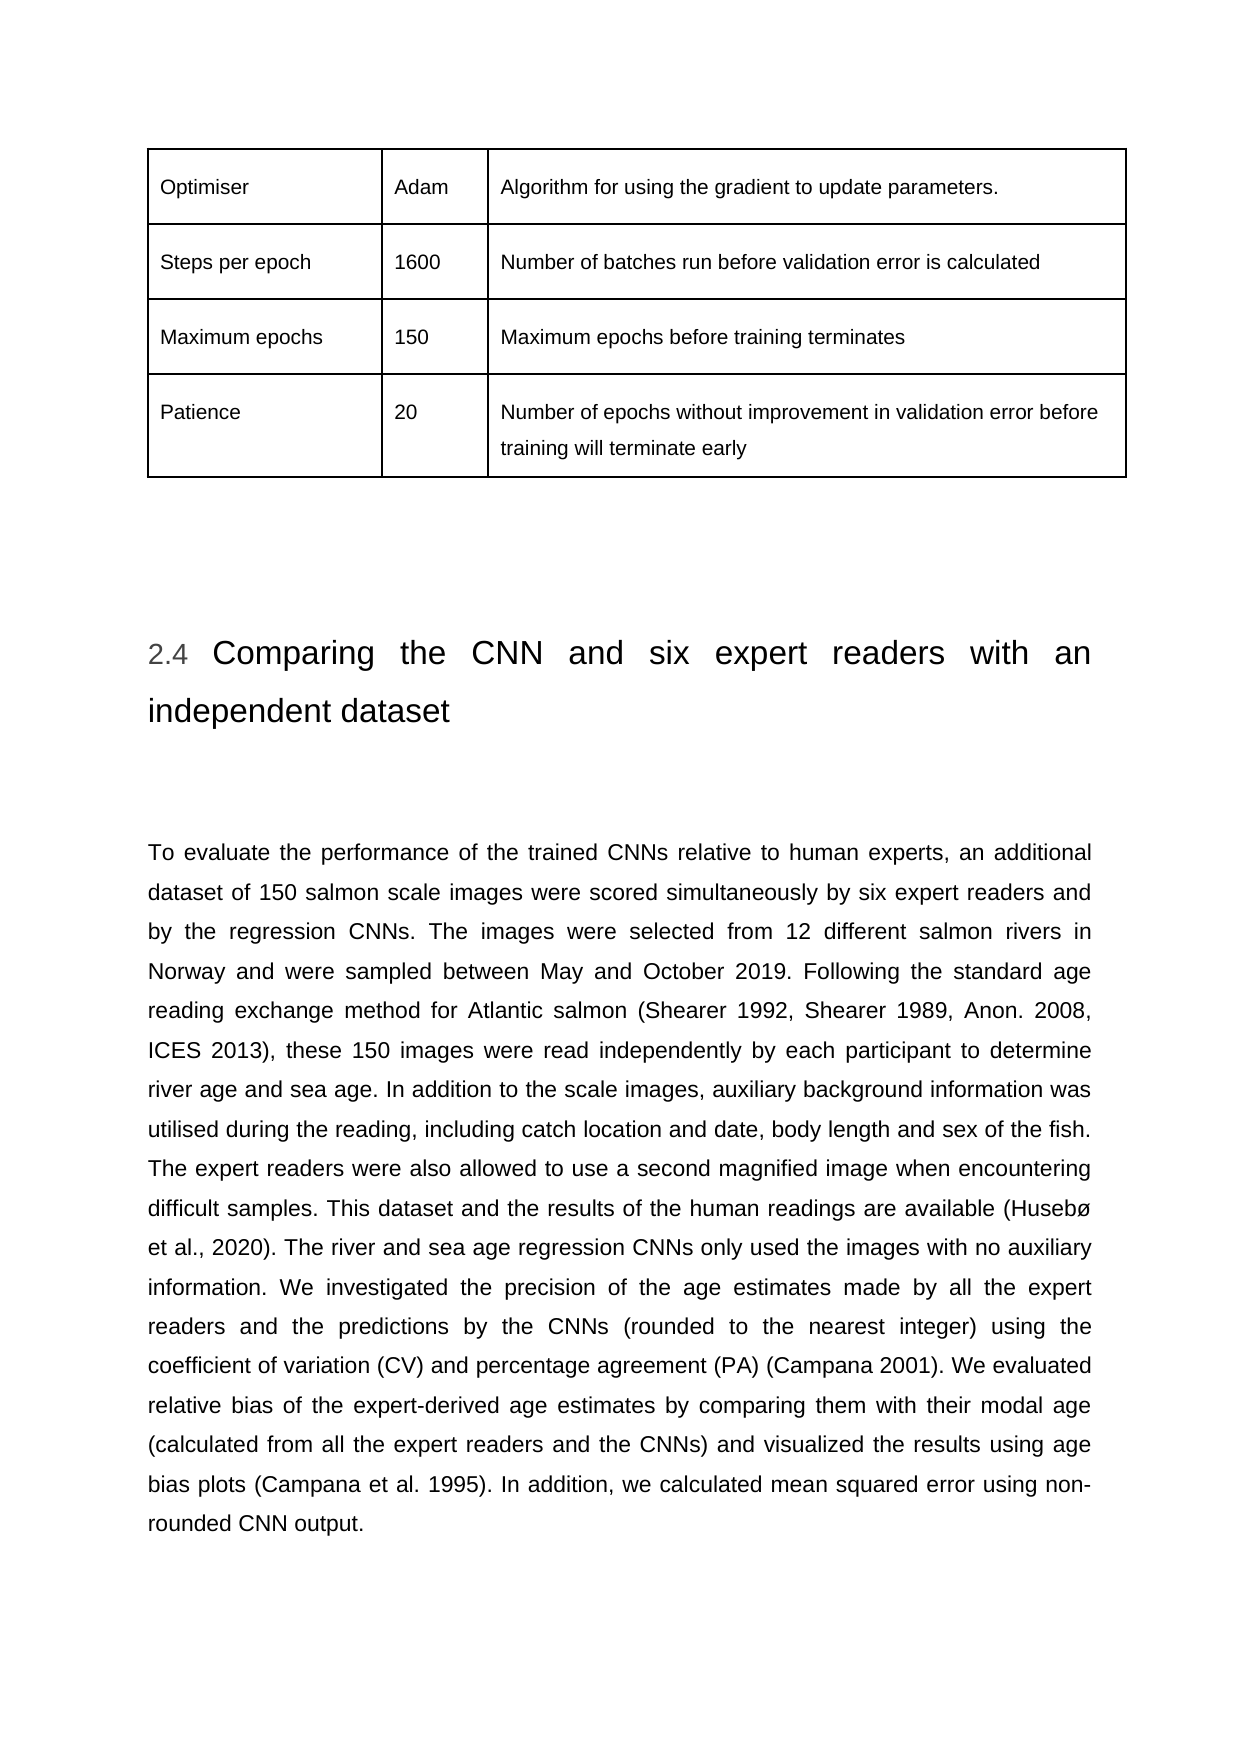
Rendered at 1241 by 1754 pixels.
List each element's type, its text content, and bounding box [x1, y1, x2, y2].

table_cell 1600 [383, 225, 487, 298]
table_cell 20 [383, 375, 487, 476]
table_cell Algorithm for using the gradient to update parameters. [489, 150, 1125, 223]
table_cell Maximum epochs before training terminates [489, 300, 1125, 373]
subtitle 2.4 Comparing the CNN and six expert readers with an independent dataset [83, 569, 1157, 794]
table_cell Number of epochs without improvement in validation error before training will terminate early [489, 375, 1125, 476]
table_cell Number of batches run before validation error is calculated [489, 225, 1125, 298]
table_cell Patience [149, 375, 381, 476]
table_cell Steps per epoch [149, 225, 381, 298]
table_cell Optimiser [149, 150, 381, 223]
table_cell Adam [383, 150, 487, 223]
table_cell Maximum epochs [149, 300, 381, 373]
text To evaluate the performance of the trained CNNs relative to human experts, an additional dataset of 150 salmon scale images were scored simultaneously by six expert readers and by the regression CNNs. The images were selected from 12 different salmon rivers in Norway and were sampled between May and October 2019. Following the standard age reading exchange method for Atlantic salmon (Shearer 1992, Shearer 1989, Anon. 2008, ICES 2013), these 150 images were read independently by each participant to determine river age and sea age. In addition to the scale images, auxiliary background information was utilised during the reading, including catch location and date, body length and sex of the fish. The expert readers were also allowed to use a second magnified image when encountering difficult samples. This dataset and the results of the human readings are available (Husebø et al., 2020). The river and sea age regression CNNs only used the images with no auxiliary information. We investigated the precision of the age estimates made by all the expert readers and the predictions by the CNNs (rounded to the nearest integer) using the coefficient of variation (CV) and percentage agreement (PA) (Campana 2001). We evaluated relative bias of the expert-derived age estimates by comparing them with their modal age (calculated from all the expert readers and the CNNs) and visualized the results using age bias plots (Campana et al. 1995). In addition, we calculated mean squared error using non-rounded CNN output. [148, 839, 1093, 1537]
table_cell 150 [383, 300, 487, 373]
